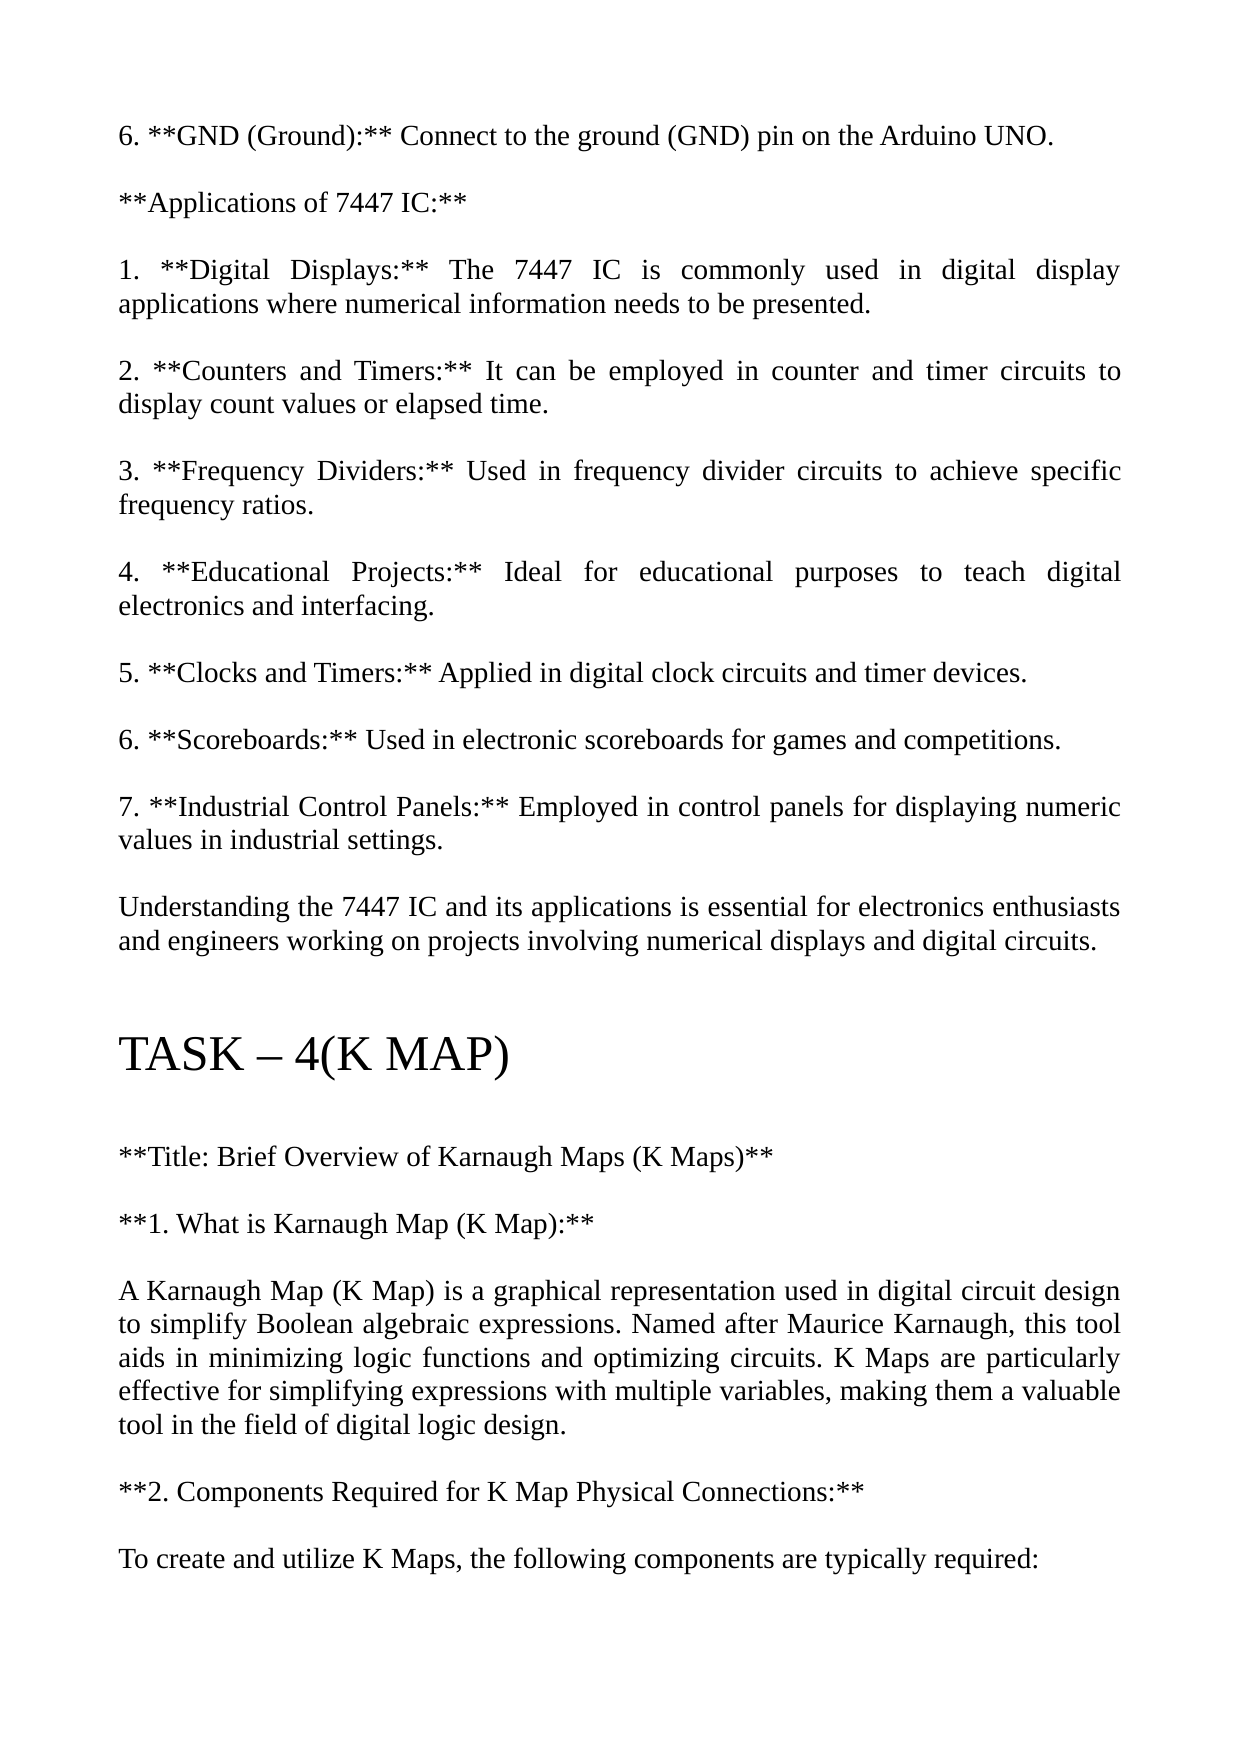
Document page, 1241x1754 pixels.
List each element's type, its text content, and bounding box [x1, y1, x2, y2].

text 6. **Scoreboards:** Used in electronic scoreboards for games and competitions. [118, 722, 1122, 755]
text 6. **GND (Ground):** Connect to the ground (GND) pin on the Arduino UNO. [118, 118, 1122, 152]
text **1. What is Karnaugh Map (K Map):** [118, 1206, 1122, 1239]
text **Applications of 7447 IC:** [118, 185, 1122, 219]
text Understanding the 7447 IC and its applications is essential for electronics enthusiasts and engineers working on projects involving numerical displays and digital circuits. [118, 889, 1122, 957]
text 4. **Educational Projects:** Ideal for educational purposes to teach digital electronics and interfacing. [118, 554, 1122, 621]
text **2. Components Required for K Map Physical Connections:** [118, 1474, 1122, 1508]
text 5. **Clocks and Timers:** Applied in digital clock circuits and timer devices. [118, 655, 1122, 688]
text A Karnaugh Map (K Map) is a graphical representation used in digital circuit design to simplify Boolean algebraic expressions. Named after Maurice Karnaugh, this tool aids in minimizing logic functions and optimizing circuits. K Maps are particularly effective for simplifying expressions with multiple variables, making them a valuable tool in the field of digital logic design. [118, 1273, 1122, 1441]
text TASK – 4(K MAP) [118, 1024, 1122, 1081]
text **Title: Brief Overview of Karnaugh Maps (K Maps)** [118, 1139, 1122, 1172]
text To create and utilize K Maps, the following components are typically required: [118, 1541, 1122, 1575]
text 1. **Digital Displays:** The 7447 IC is commonly used in digital display applications where numerical information needs to be presented. [118, 252, 1122, 319]
text 7. **Industrial Control Panels:** Employed in control panels for displaying numeric values in industrial settings. [118, 789, 1122, 856]
text 2. **Counters and Timers:** It can be employed in counter and timer circuits to display count values or elapsed time. [118, 353, 1122, 420]
text 3. **Frequency Dividers:** Used in frequency divider circuits to achieve specific frequency ratios. [118, 453, 1122, 521]
